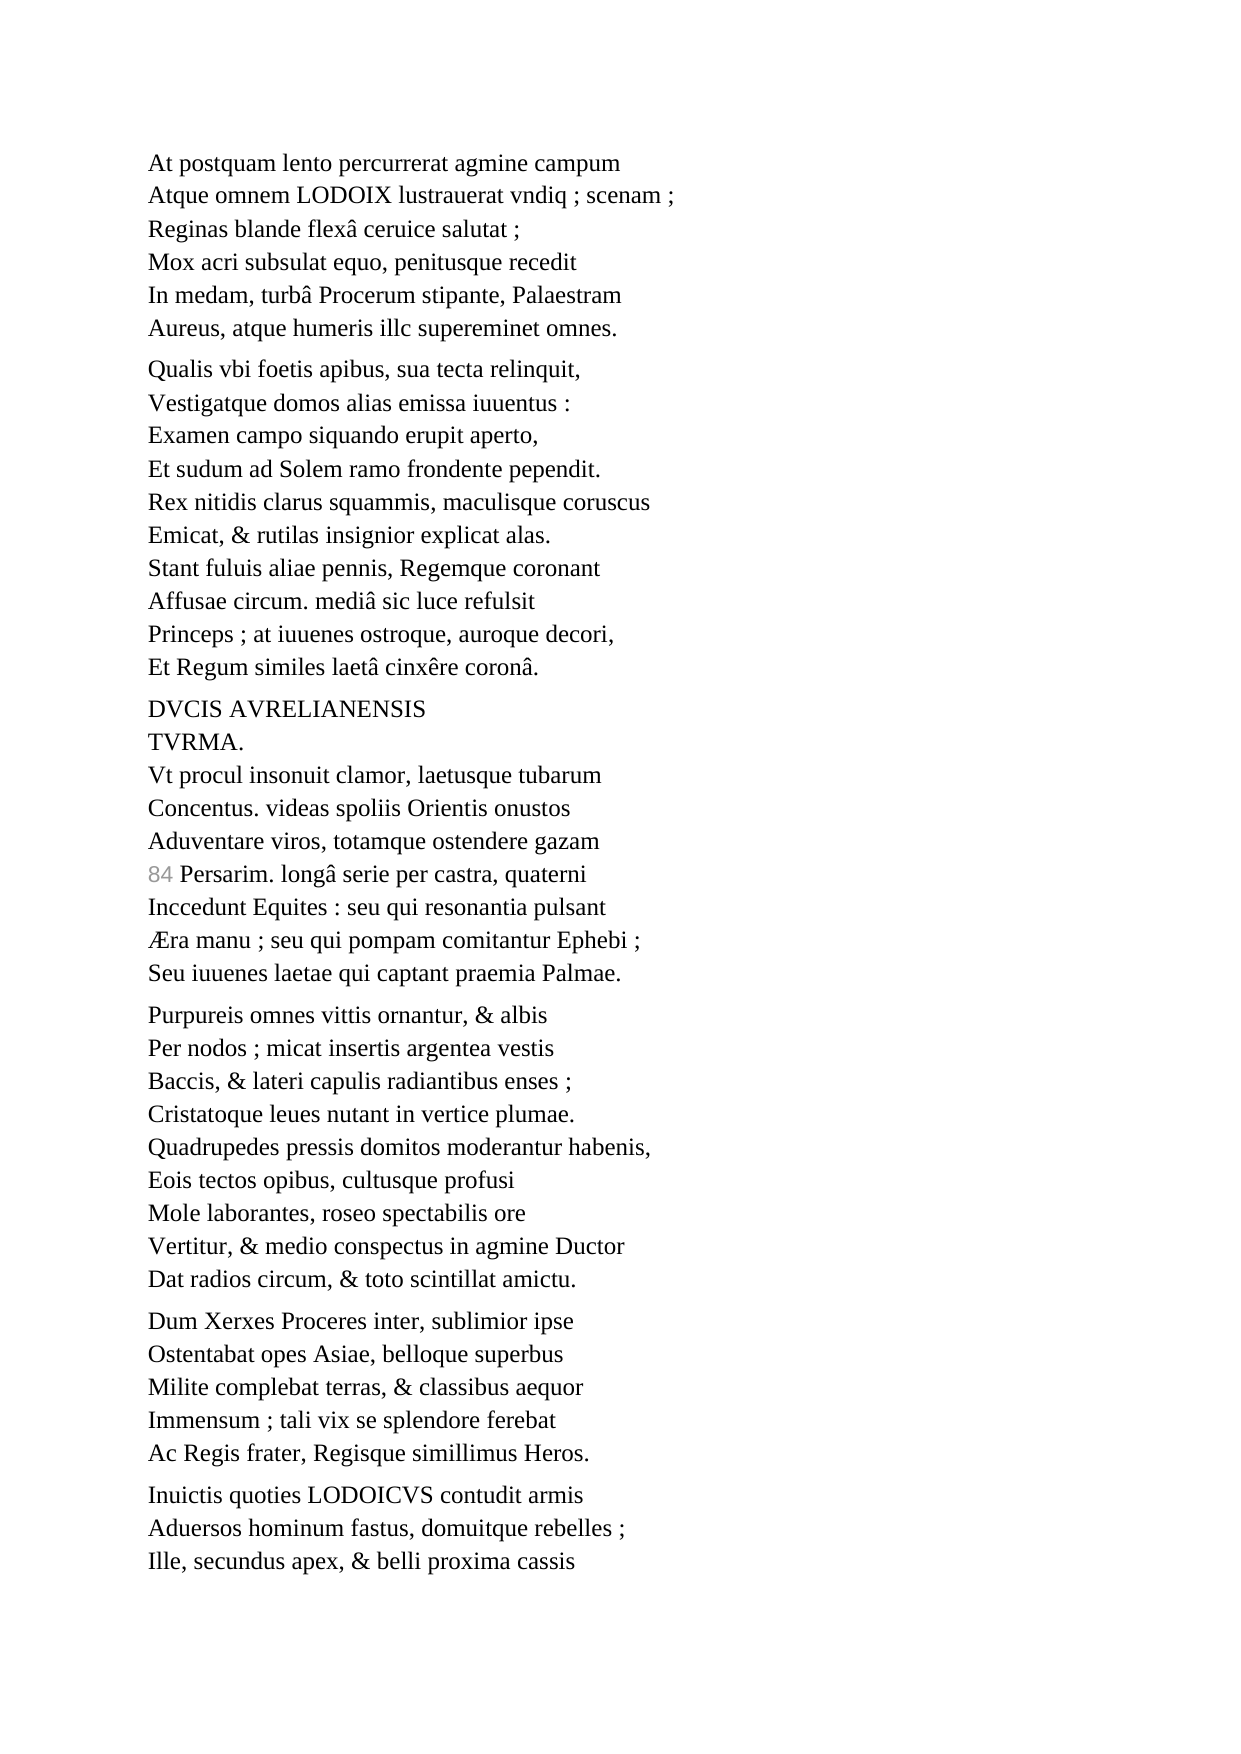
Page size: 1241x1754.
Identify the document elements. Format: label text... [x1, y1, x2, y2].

text Qualis vbi foetis apibus, sua tecta relinquit, Vestigatque domos alias emissa iuuentus : Examen campo siquando erupit aperto, Et sudum ad Solem ramo frondente pependit. Rex nitidis clarus squammis, maculisque coruscus Emicat, & rutilas insignior explicat alas. Stant fuluis aliae pennis, Regemque coronant Affusae circum. mediâ sic luce refulsit Princeps ; at iuuenes ostroque, auroque decori, Et Regum similes laetâ cinxêre coronâ. [148, 354, 1093, 681]
text Purpureis omnes vittis ornantur, & albis Per nodos ; micat insertis argentea vestis Baccis, & lateri capulis radiantibus enses ; Cristatoque leues nutant in vertice plumae. Quadrupedes pressis domitos moderantur habenis, Eois tectos opibus, cultusque profusi Mole laborantes, roseo spectabilis ore Vertitur, & medio conspectus in agmine Ductor Dat radios circum, & toto scintillat amictu. [148, 1000, 1093, 1293]
text Inuictis quoties LODOICVS contudit armis Aduersos hominum fastus, domuitque rebelles ; Ille, secundus apex, & belli proxima cassis [148, 1480, 1093, 1574]
text DVCIS AVRELIANENSIS TVRMA. Vt procul insonuit clamor, laetusque tubarum Concentus. videas spoliis Orientis onustos Aduventare viros, totamque ostendere gazam 84 Persarim. longâ serie per castra, quaterni Inccedunt Equites : seu qui resonantia pulsant Æra manu ; seu qui pompam comitantur Ephebi ; Seu iuuenes laetae qui captant praemia Palmae. [148, 694, 1093, 987]
text Dum Xerxes Proceres inter, sublimior ipse Ostentabat opes Asiae, belloque superbus Milite complebat terras, & classibus aequor Immensum ; tali vix se splendore ferebat Ac Regis frater, Regisque simillimus Heros. [148, 1306, 1093, 1467]
text At postquam lento percurrerat agmine campum Atque omnem LODOIX lustrauerat vndiq ; scenam ; Reginas blande flexâ ceruice salutat ; Mox acri subsulat equo, penitusque recedit In medam, turbâ Procerum stipante, Palaestram Aureus, atque humeris illc supereminet omnes. [148, 148, 1093, 341]
